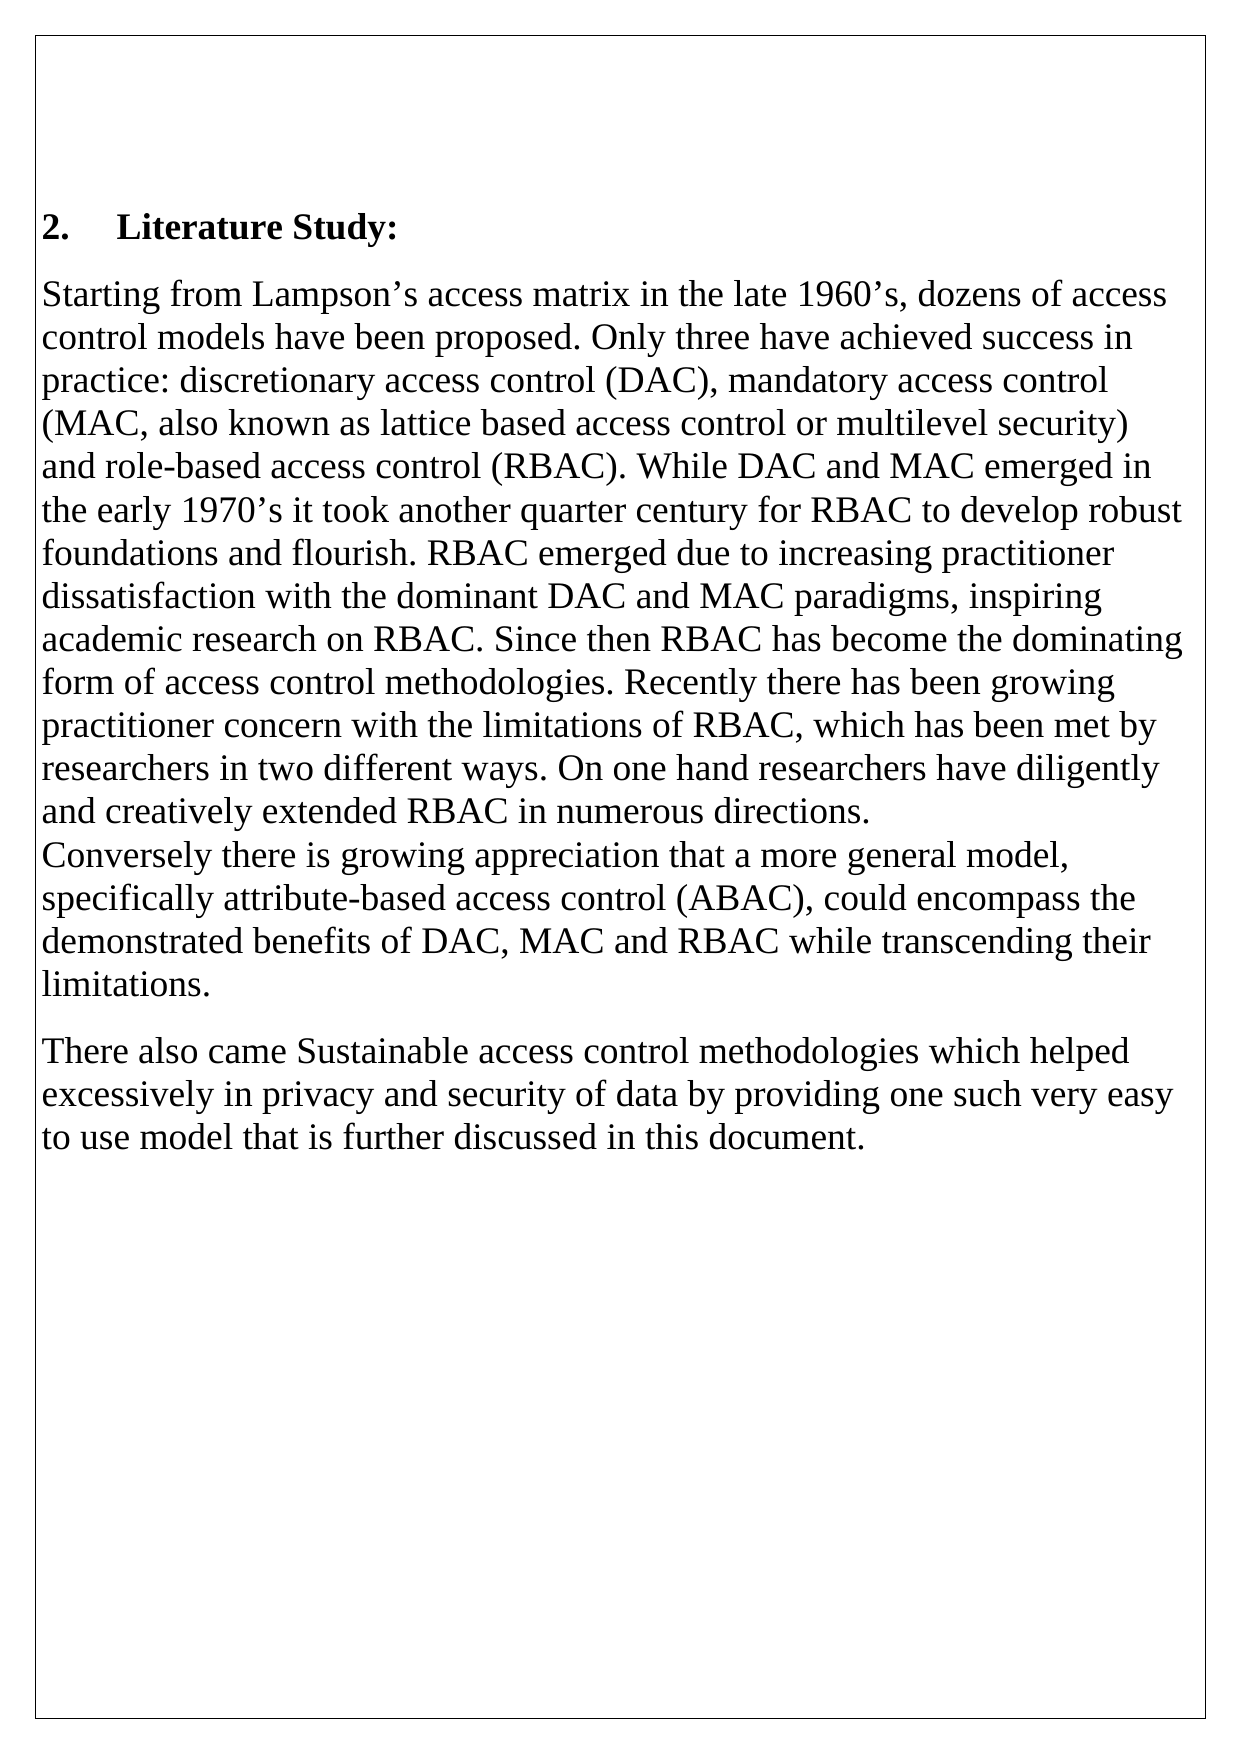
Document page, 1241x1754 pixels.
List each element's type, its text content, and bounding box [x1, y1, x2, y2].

text There also came Sustainable access control methodologies which helped excessively in privacy and security of data by providing one such very easy to use model that is further discussed in this document. [41, 1028, 1199, 1158]
subtitle Literature Study: [41, 204, 1199, 247]
text Conversely there is growing appreciation that a more general model, specifically attribute-based access control (ABAC), could encompass the demonstrated benefits of DAC, MAC and RBAC while transcending their limitations. [41, 832, 1199, 1004]
text Starting from Lampson’s access matrix in the late 1960’s, dozens of access control models have been proposed. Only three have achieved success in practice: discretionary access control (DAC), mandatory access control (MAC, also known as lattice based access control or multilevel security) and role-based access control (RBAC). While DAC and MAC emerged in the early 1970’s it took another quarter century for RBAC to develop robust foundations and flourish. RBAC emerged due to increasing practitioner dissatisfaction with the dominant DAC and MAC paradigms, inspiring academic research on RBAC. Since then RBAC has become the dominating form of access control methodologies. Recently there has been growing practitioner concern with the limitations of RBAC, which has been met by researchers in two different ways. On one hand researchers have diligently and creatively extended RBAC in numerous directions. [41, 271, 1199, 832]
